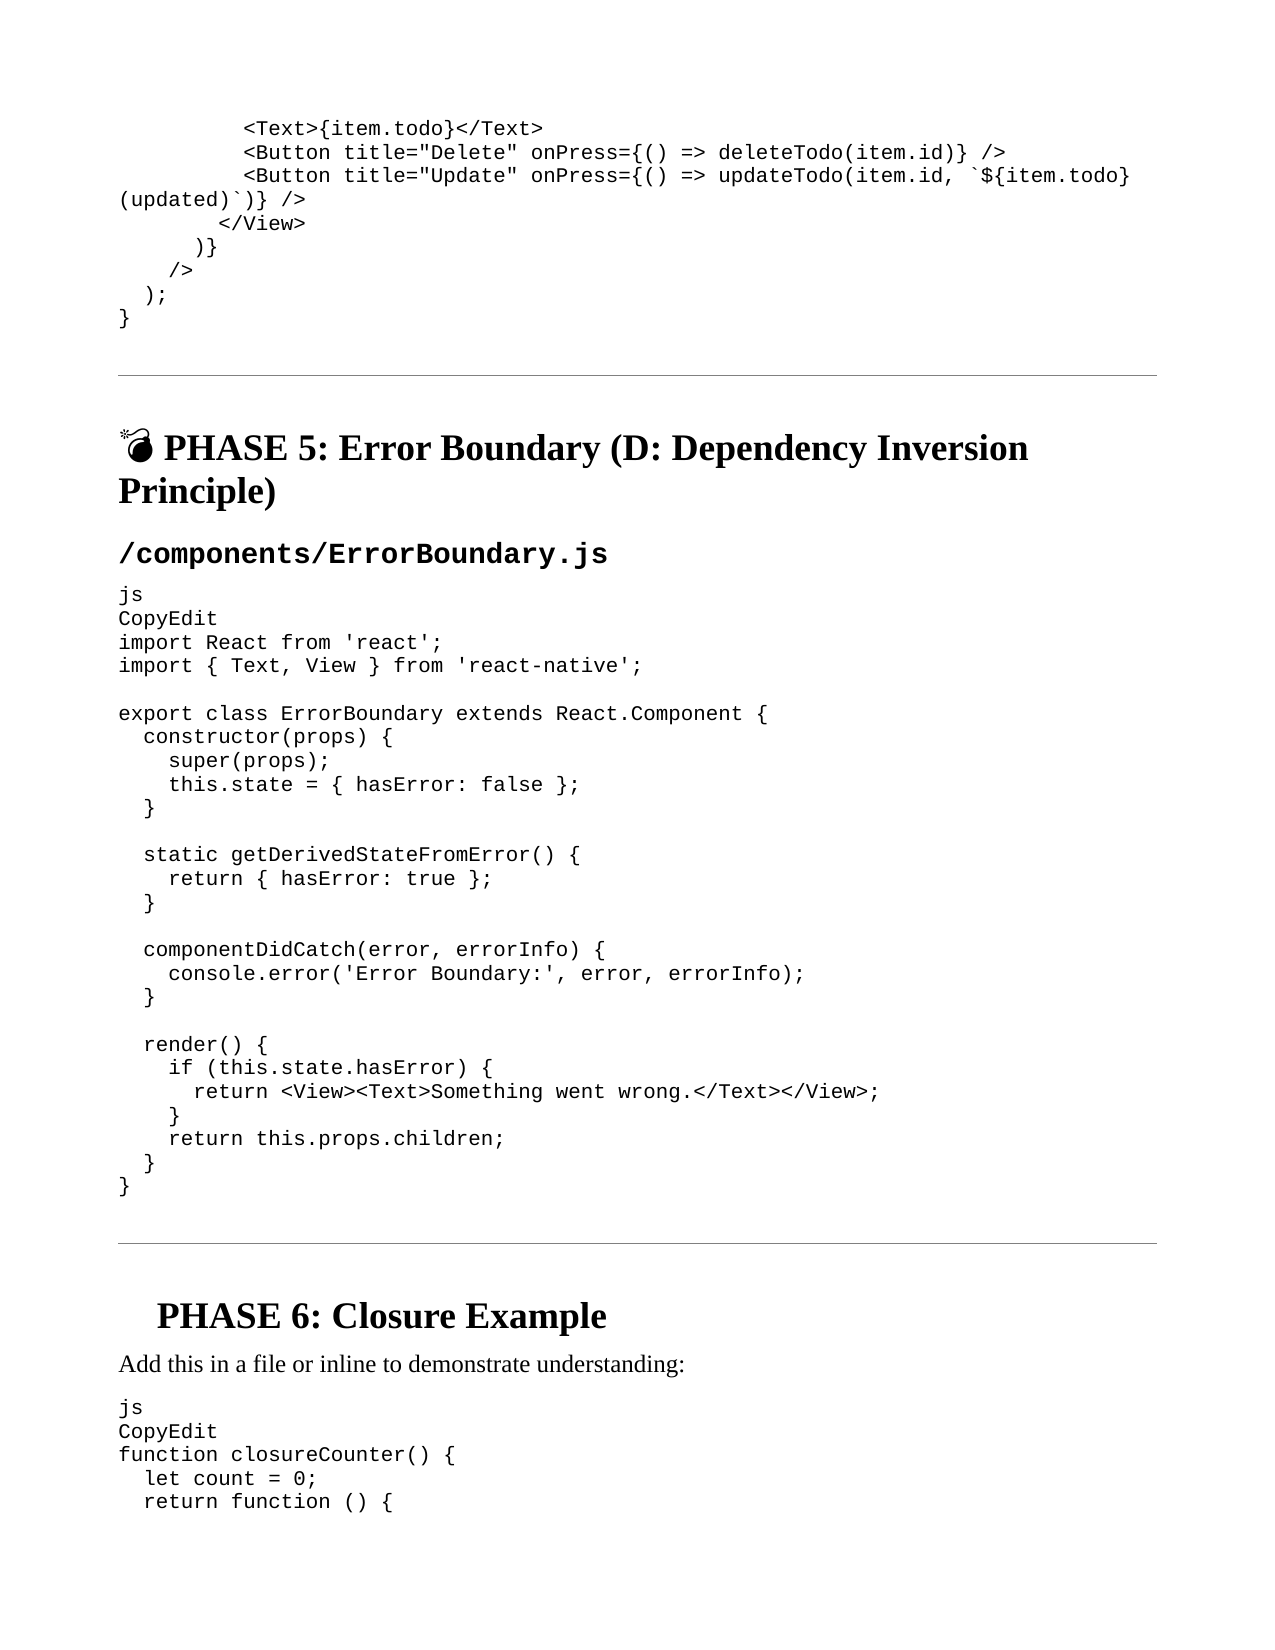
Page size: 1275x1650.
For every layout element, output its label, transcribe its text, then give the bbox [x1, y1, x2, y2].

text } [118, 307, 1157, 331]
text function closureCounter() { [118, 1444, 1157, 1468]
text import React from 'react'; [118, 632, 1157, 655]
text CopyEdit [118, 1421, 1157, 1444]
text ); [118, 284, 1157, 307]
text } [118, 1152, 1157, 1176]
text js [118, 1397, 1157, 1421]
text Add this in a file or inline to demonstrate understanding: [118, 1349, 1157, 1378]
text } [118, 1176, 1157, 1199]
text } [118, 986, 1157, 1010]
text js [118, 584, 1157, 608]
text if (this.state.hasError) { [118, 1057, 1157, 1081]
text render() { [118, 1034, 1157, 1057]
text return function () { [118, 1492, 1157, 1515]
subtitle 💣 PHASE 5: Error Boundary (D: Dependency Inversion Principle) [118, 426, 1157, 512]
text <Button title="Delete" onPress={() => deleteTodo(item.id)} /> [118, 142, 1157, 165]
text } [118, 797, 1157, 821]
text static getDerivedStateFromError() { [118, 844, 1157, 868]
text this.state = { hasError: false }; [118, 773, 1157, 797]
subtitle 🧠 PHASE 6: Closure Example [118, 1294, 1157, 1337]
subtitle /components/ErrorBoundary.js [118, 539, 1157, 572]
text return { hasError: true }; [118, 868, 1157, 892]
text } [118, 892, 1157, 915]
text import { Text, View } from 'react-native'; [118, 655, 1157, 679]
text </View> [118, 213, 1157, 236]
text } [118, 1104, 1157, 1128]
text <Text>{item.todo}</Text> [118, 118, 1157, 142]
text )} [118, 236, 1157, 260]
text CopyEdit [118, 608, 1157, 632]
text return this.props.children; [118, 1128, 1157, 1152]
text componentDidCatch(error, errorInfo) { [118, 939, 1157, 963]
text export class ErrorBoundary extends React.Component { [118, 703, 1157, 726]
text super(props); [118, 750, 1157, 773]
text constructor(props) { [118, 726, 1157, 750]
text console.error('Error Boundary:', error, errorInfo); [118, 963, 1157, 986]
text let count = 0; [118, 1468, 1157, 1492]
text /> [118, 260, 1157, 284]
text return <View><Text>Something went wrong.</Text></View>; [118, 1081, 1157, 1104]
text <Button title="Update" onPress={() => updateTodo(item.id, `${item.todo} (updated)`)} /> [118, 165, 1157, 213]
